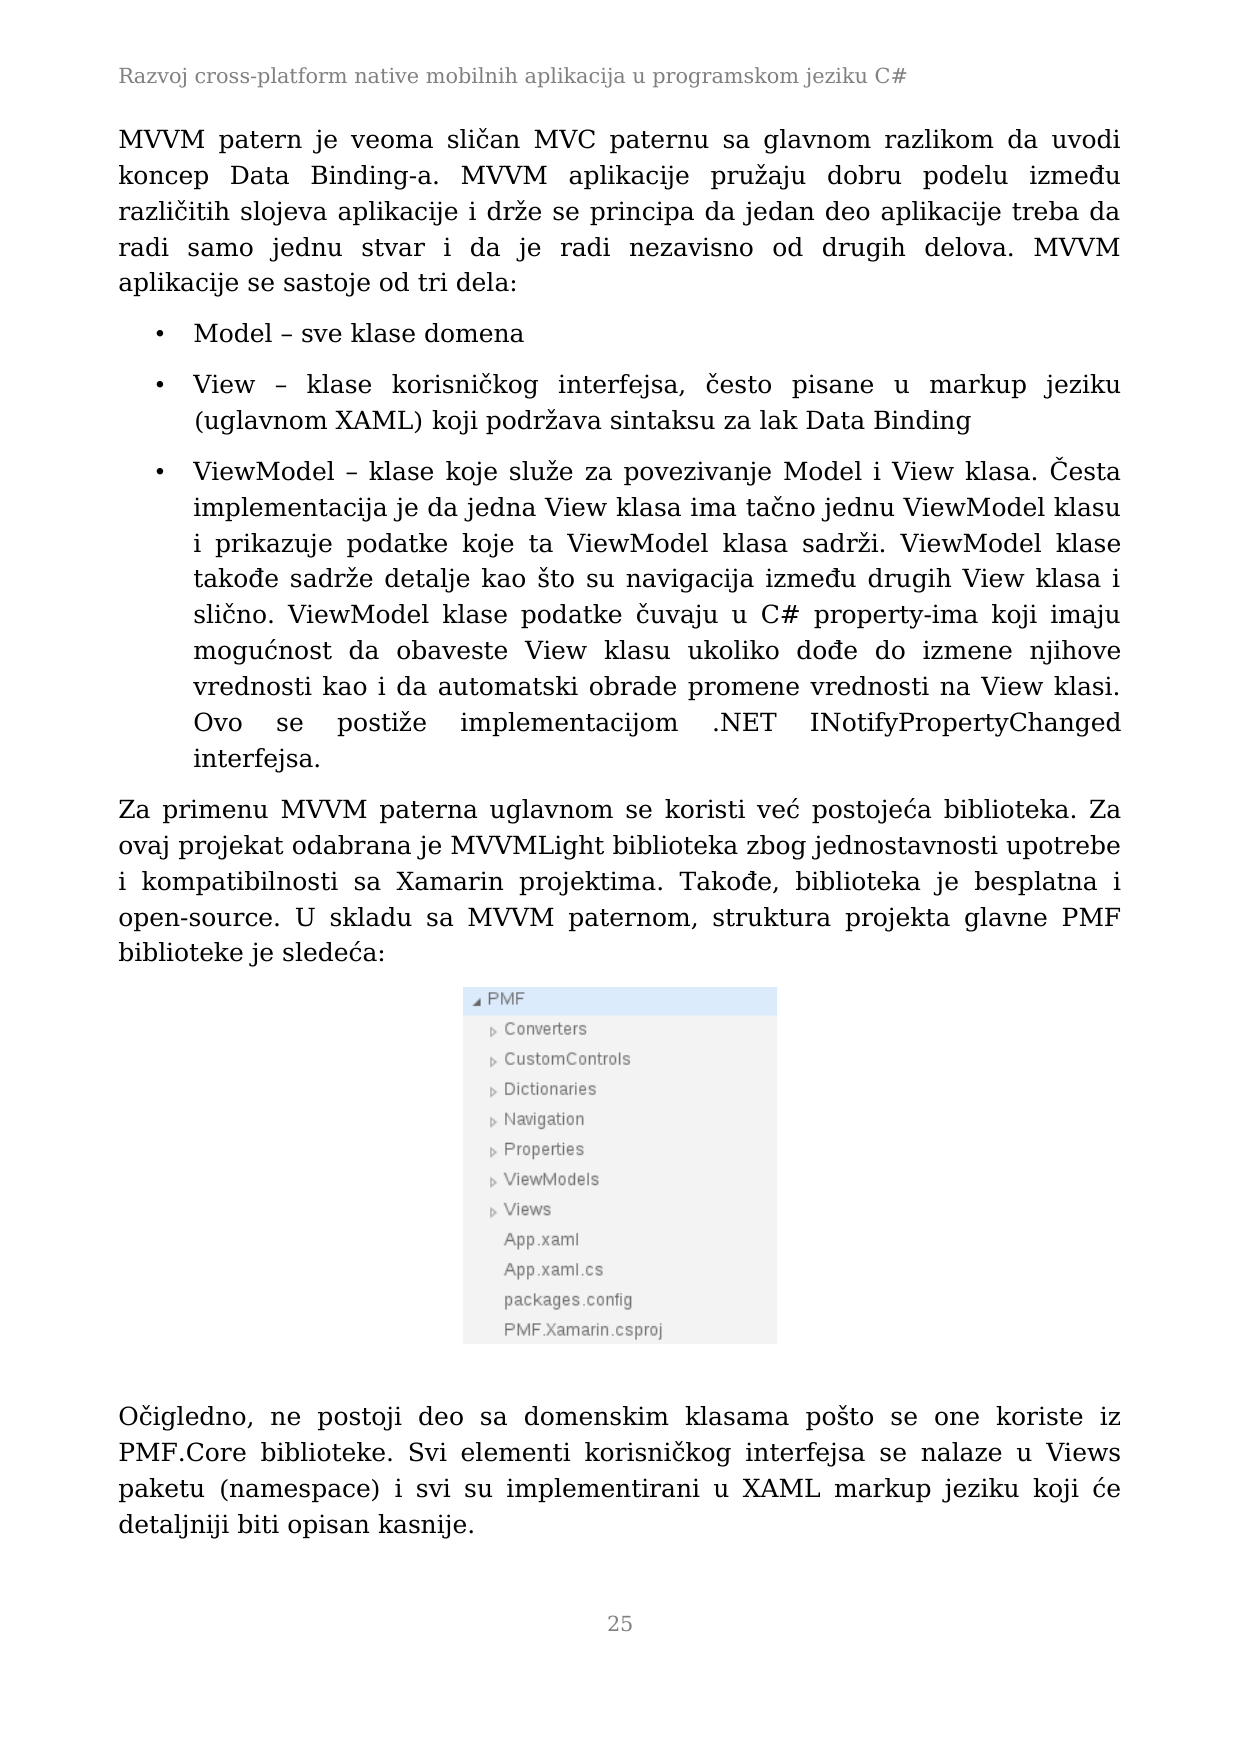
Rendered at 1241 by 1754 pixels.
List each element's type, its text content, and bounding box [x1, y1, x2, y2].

list ViewModel – klase koje služe za povezivanje Model i View klasa. Česta implementacija je da jedna View klasa ima tačno jednu ViewModel klasu i prikazuje podatke koje ta ViewModel klasa sadrži. ViewModel klase takođe sadrže detalje kao što su navigacija između drugih View klasa i slično. ViewModel klase podatke čuvaju u C# property-ima koji imaju mogućnost da obaveste View klasu ukoliko dođe do izmene njihove vrednosti kao i da automatski obrade promene vrednosti na View klasi. Ovo se postiže implementacijom .NET INotifyPropertyChanged interfejsa. [156, 455, 1122, 773]
list Model – sve klase domena [156, 318, 1122, 348]
text MVVM patern je veoma sličan MVC paternu sa glavnom razlikom da uvodi koncep Data Binding-a. MVVM aplikacije pružaju dobru podelu između različitih slojeva aplikacije i drže se principa da jedan deo aplikacije treba da radi samo jednu stvar i da je radi nezavisno od drugih delova. MVVM aplikacije se sastoje od tri dela: [118, 123, 1122, 297]
list View – klase korisničkog interfejsa, često pisane u markup jeziku (uglavnom XAML) koji podržava sintaksu za lak Data Binding [156, 368, 1122, 434]
picture [463, 987, 778, 1344]
text Za primenu MVVM paterna uglavnom se koristi već postojeća biblioteka. Za ovaj projekat odabrana je MVVMLight biblioteka zbog jednostavnosti upotrebe i kompatibilnosti sa Xamarin projektima. Takođe, biblioteka je besplatna i open-source. U skladu sa MVVM paternom, struktura projekta glavne PMF biblioteke je sledeća: [118, 793, 1122, 967]
text Očigledno, ne postoji deo sa domenskim klasama pošto se one koriste iz PMF.Core biblioteke. Svi elementi korisničkog interfejsa se nalaze u Views paketu (namespace) i svi su implementirani u XAML markup jeziku koji će detaljniji biti opisan kasnije. [118, 1401, 1122, 1538]
